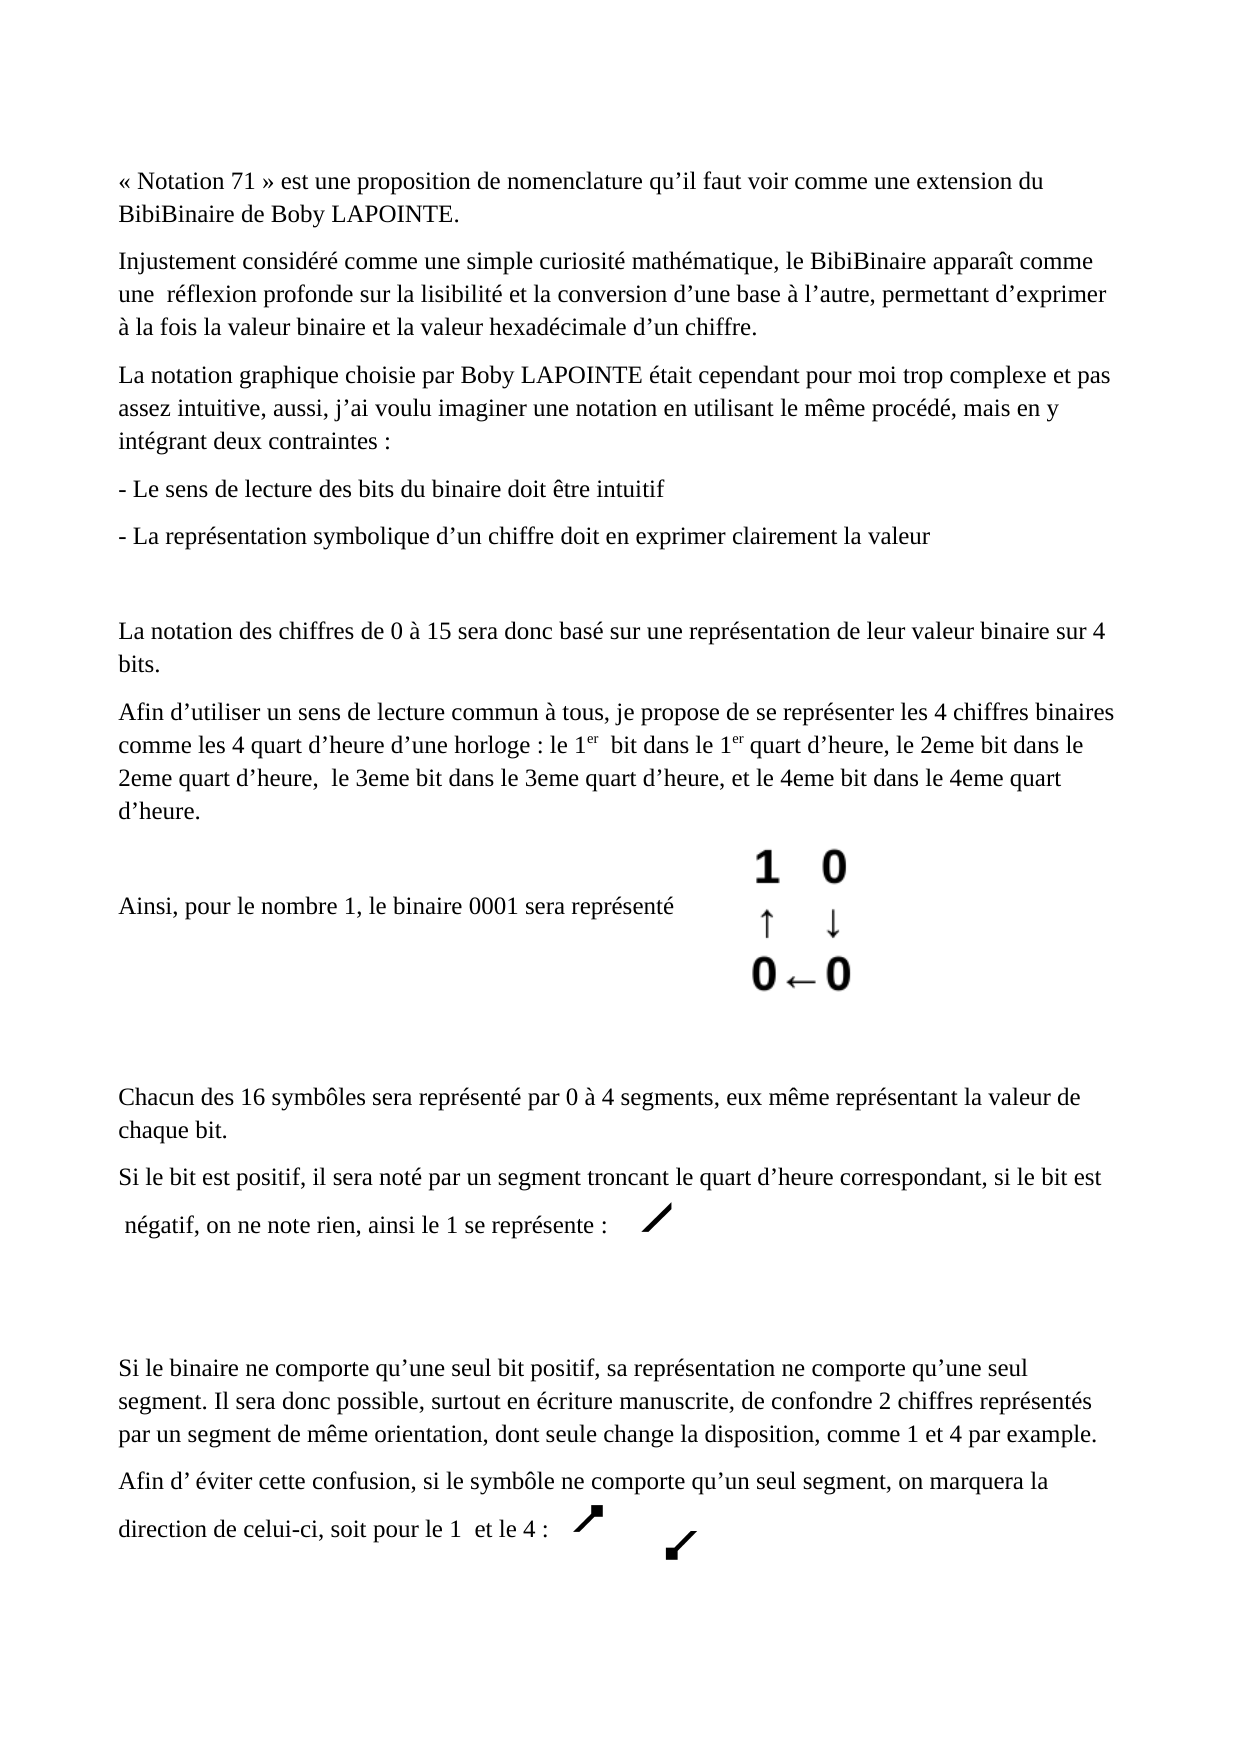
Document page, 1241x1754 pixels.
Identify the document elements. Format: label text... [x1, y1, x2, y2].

text Si le bit est positif, il sera noté par un segment troncant le quart d’heure correspondant, si le bit est [118, 1162, 1122, 1191]
text [704, 1210, 1122, 1239]
text Si le binaire ne comporte qu’une seul bit positif, sa représentation ne comporte qu’une seul segment. Il sera donc possible, surtout en écriture manuscrite, de confondre 2 chiffres représentés par un segment de même orientation, dont seule change la disposition, comme 1 et 4 par example. [118, 1353, 1122, 1448]
text direction de celui-ci, soit pour le 1 et le 4 : [118, 1514, 572, 1543]
text - Le sens de lecture des bits du binaire doit être intuitif [118, 474, 1122, 502]
text [699, 1514, 1122, 1543]
text Afin d’utiliser un sens de lecture commun à tous, je propose de se représenter les 4 chiffres binaires comme les 4 quart d’heure d’une horloge : le 1er bit dans le 1er quart d’heure, le 2eme bit dans le 2eme quart d’heure, le 3eme bit dans le 3eme quart d’heure, et le 4eme bit dans le 4eme quart d’heure. [118, 697, 1122, 825]
picture [640, 1501, 699, 1561]
picture [639, 1200, 704, 1264]
picture [572, 1503, 629, 1561]
text négatif, on ne note rien, ainsi le 1 se représente : [118, 1210, 639, 1239]
text - La représentation symbolique d’un chiffre doit en exprimer clairement la valeur [118, 521, 1122, 550]
picture [707, 831, 897, 1015]
text « Notation 71 » est une proposition de nomenclature qu’il faut voir comme une extension du BibiBinaire de Boby LAPOINTE. [118, 166, 1122, 227]
text Afin d’ éviter cette confusion, si le symbôle ne comporte qu’un seul segment, on marquera la [118, 1466, 1122, 1495]
text La notation des chiffres de 0 à 15 sera donc basé sur une représentation de leur valeur binaire sur 4 bits. [118, 616, 1122, 678]
text Chacun des 16 symbôles sera représenté par 0 à 4 segments, eux même représentant la valeur de chaque bit. [118, 1082, 1122, 1143]
text Injustement considéré comme une simple curiosité mathématique, le BibiBinaire apparaît comme une réflexion profonde sur la lisibilité et la conversion d’une base à l’autre, permettant d’exprimer à la fois la valeur binaire et la valeur hexadécimale d’un chiffre. [118, 246, 1122, 341]
text La notation graphique choisie par Boby LAPOINTE était cependant pour moi trop complexe et pas assez intuitive, aussi, j’ai voulu imaginer une notation en utilisant le même procédé, mais en y intégrant deux contraintes : [118, 360, 1122, 455]
text Ainsi, pour le nombre 1, le binaire 0001 sera représenté [118, 891, 707, 920]
text [897, 891, 1122, 920]
